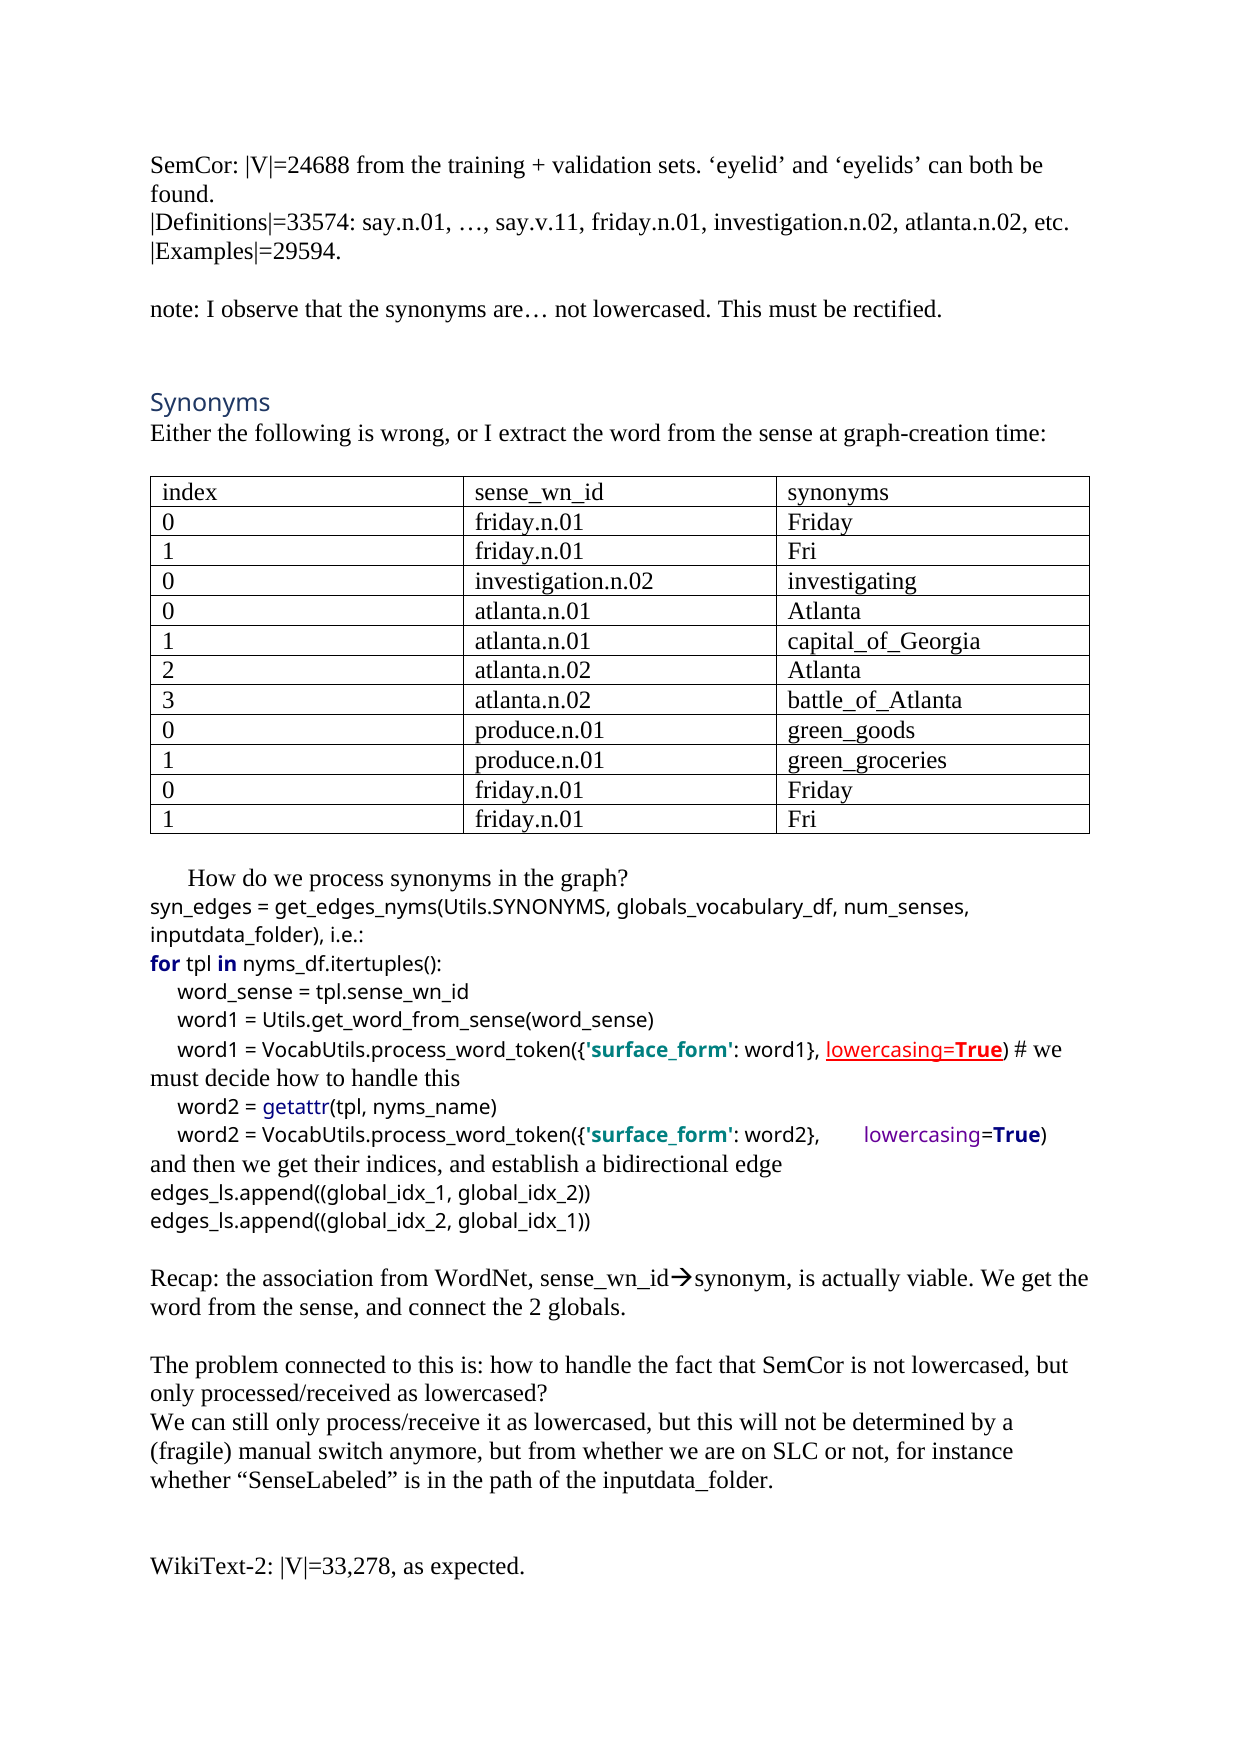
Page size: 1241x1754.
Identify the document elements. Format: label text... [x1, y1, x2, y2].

table_cell friday.n.01 [464, 775, 776, 803]
table_cell investigation.n.02 [464, 566, 776, 595]
table_cell atlanta.n.02 [464, 685, 776, 714]
text |Examples|=29594. [150, 236, 1090, 265]
text Recap: the association from WordNet, sense_wn_idsynonym, is actually viable. We get the word from the sense, and connect the 2 globals. [150, 1263, 1090, 1321]
table_cell Friday [777, 507, 1089, 535]
table_cell Fri [777, 805, 1089, 833]
table_cell Atlanta [777, 596, 1089, 625]
table_cell friday.n.01 [464, 536, 776, 565]
table_cell green_goods [777, 715, 1089, 744]
table_cell capital_of_Georgia [777, 626, 1089, 654]
table_cell battle_of_Atlanta [777, 685, 1089, 714]
table_cell 0 [151, 775, 463, 803]
text WikiText-2: |V|=33,278, as expected. [150, 1551, 1090, 1580]
table_cell Friday [777, 775, 1089, 803]
table_cell produce.n.01 [464, 745, 776, 774]
text Either the following is wrong, or I extract the word from the sense at graph-creation time: [150, 418, 1090, 447]
table_cell friday.n.01 [464, 507, 776, 535]
text The problem connected to this is: how to handle the fact that SemCor is not lowercased, but only processed/received as lowercased? [150, 1350, 1090, 1407]
subtitle Synonyms [150, 384, 1090, 418]
table_cell friday.n.01 [464, 805, 776, 833]
table_cell 1 [151, 536, 463, 565]
table_cell Fri [777, 536, 1089, 565]
table_cell 1 [151, 626, 463, 654]
text syn_edges = get_edges_nyms(Utils.SYNONYMS, globals_vocabulary_df, num_senses, inputdata_folder), i.e.: [150, 892, 1090, 949]
table_cell atlanta.n.02 [464, 656, 776, 684]
text word1 = VocabUtils.process_word_token({'surface_form': word1}, lowercasing=True) # we must decide how to handle this [150, 1034, 1090, 1092]
table_cell Atlanta [777, 656, 1089, 684]
text How do we process synonyms in the graph? [187, 863, 1090, 892]
table_cell produce.n.01 [464, 715, 776, 744]
table_cell atlanta.n.01 [464, 596, 776, 625]
table_cell 1 [151, 805, 463, 833]
table_cell 0 [151, 566, 463, 595]
table_cell 0 [151, 596, 463, 625]
table_cell 1 [151, 745, 463, 774]
text note: I observe that the synonyms are… not lowercased. This must be rectified. [150, 294, 1090, 322]
table_cell green_groceries [777, 745, 1089, 774]
text and then we get their indices, and establish a bidirectional edge [150, 1149, 1090, 1178]
table_cell atlanta.n.01 [464, 626, 776, 654]
text We can still only process/receive it as lowercased, but this will not be determined by a (fragile) manual switch anymore, but from whether we are on SLC or not, for instance whether “SenseLabeled” is in the path of the inputdata_folder. [150, 1407, 1090, 1493]
table_cell 0 [151, 507, 463, 535]
text edges_ls.append((global_idx_1, global_idx_2)) edges_ls.append((global_idx_2, global_idx_1)) [150, 1178, 1090, 1235]
text SemCor: |V|=24688 from the training + validation sets. ‘eyelid’ and ‘eyelids’ can both be found. |Definitions|=33574: say.n.01, …, say.v.11, friday.n.01, investigation.n.02, atlanta.n.02, etc. [150, 150, 1090, 236]
table_cell 3 [151, 685, 463, 714]
text word2 = getattr(tpl, nyms_name) word2 = VocabUtils.process_word_token({'surface_form': word2}, lowercasing=True) [150, 1092, 1090, 1149]
table_header index [151, 477, 463, 506]
table_cell investigating [777, 566, 1089, 595]
table_cell 2 [151, 656, 463, 684]
text for tpl in nyms_df.itertuples(): word_sense = tpl.sense_wn_id word1 = Utils.get_word_from_sense(word_sense) [150, 949, 1090, 1034]
table_cell 0 [151, 715, 463, 744]
table_header sense_wn_id [464, 477, 776, 506]
table_header synonyms [777, 477, 1089, 506]
